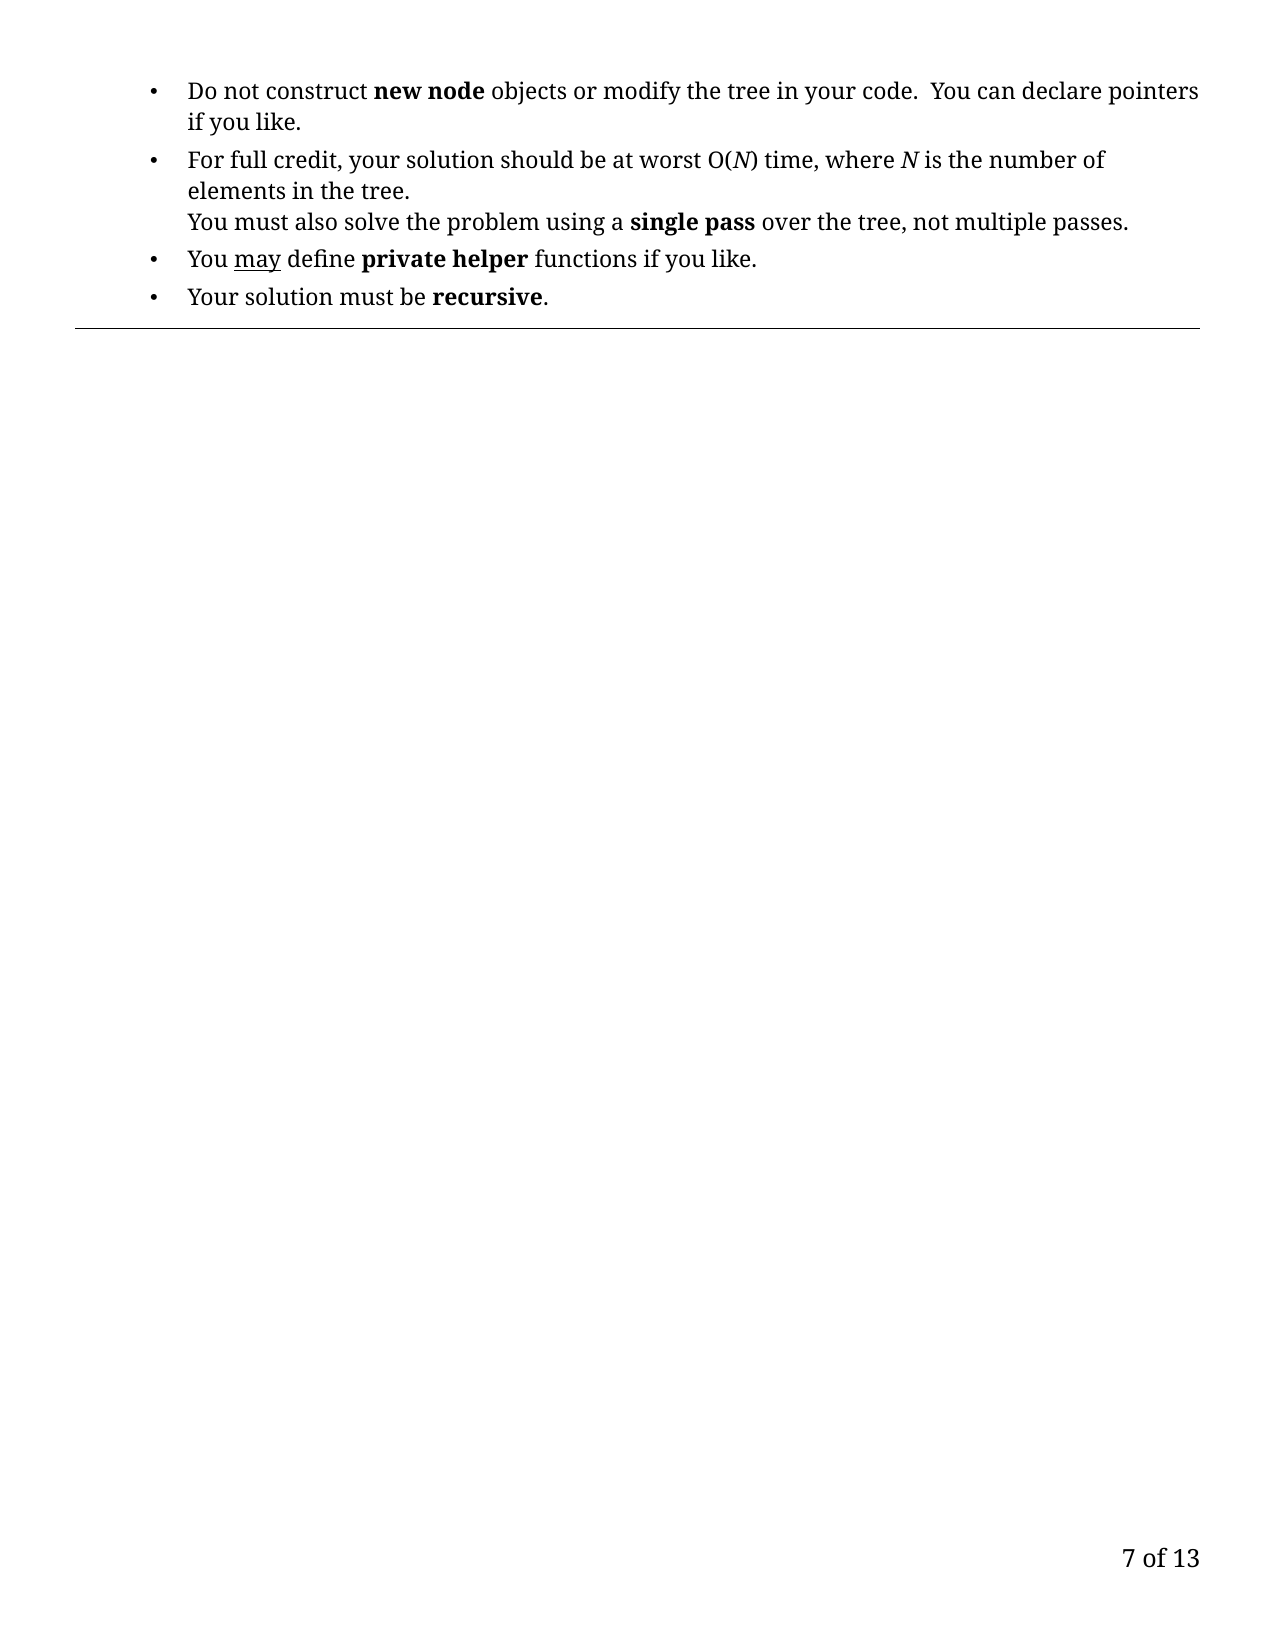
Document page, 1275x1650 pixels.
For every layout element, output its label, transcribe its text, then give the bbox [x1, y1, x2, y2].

list Do not construct new node objects or modify the tree in your code. You can declare pointers if you like. [150, 75, 1200, 137]
list You may define private helper functions if you like. [150, 243, 1200, 274]
list For full credit, your solution should be at worst O(N) time, where N is the number of elements in the tree. You must also solve the problem using a single pass over the tree, not multiple passes. [150, 143, 1200, 237]
list Your solution must be recursive. [150, 281, 1200, 312]
